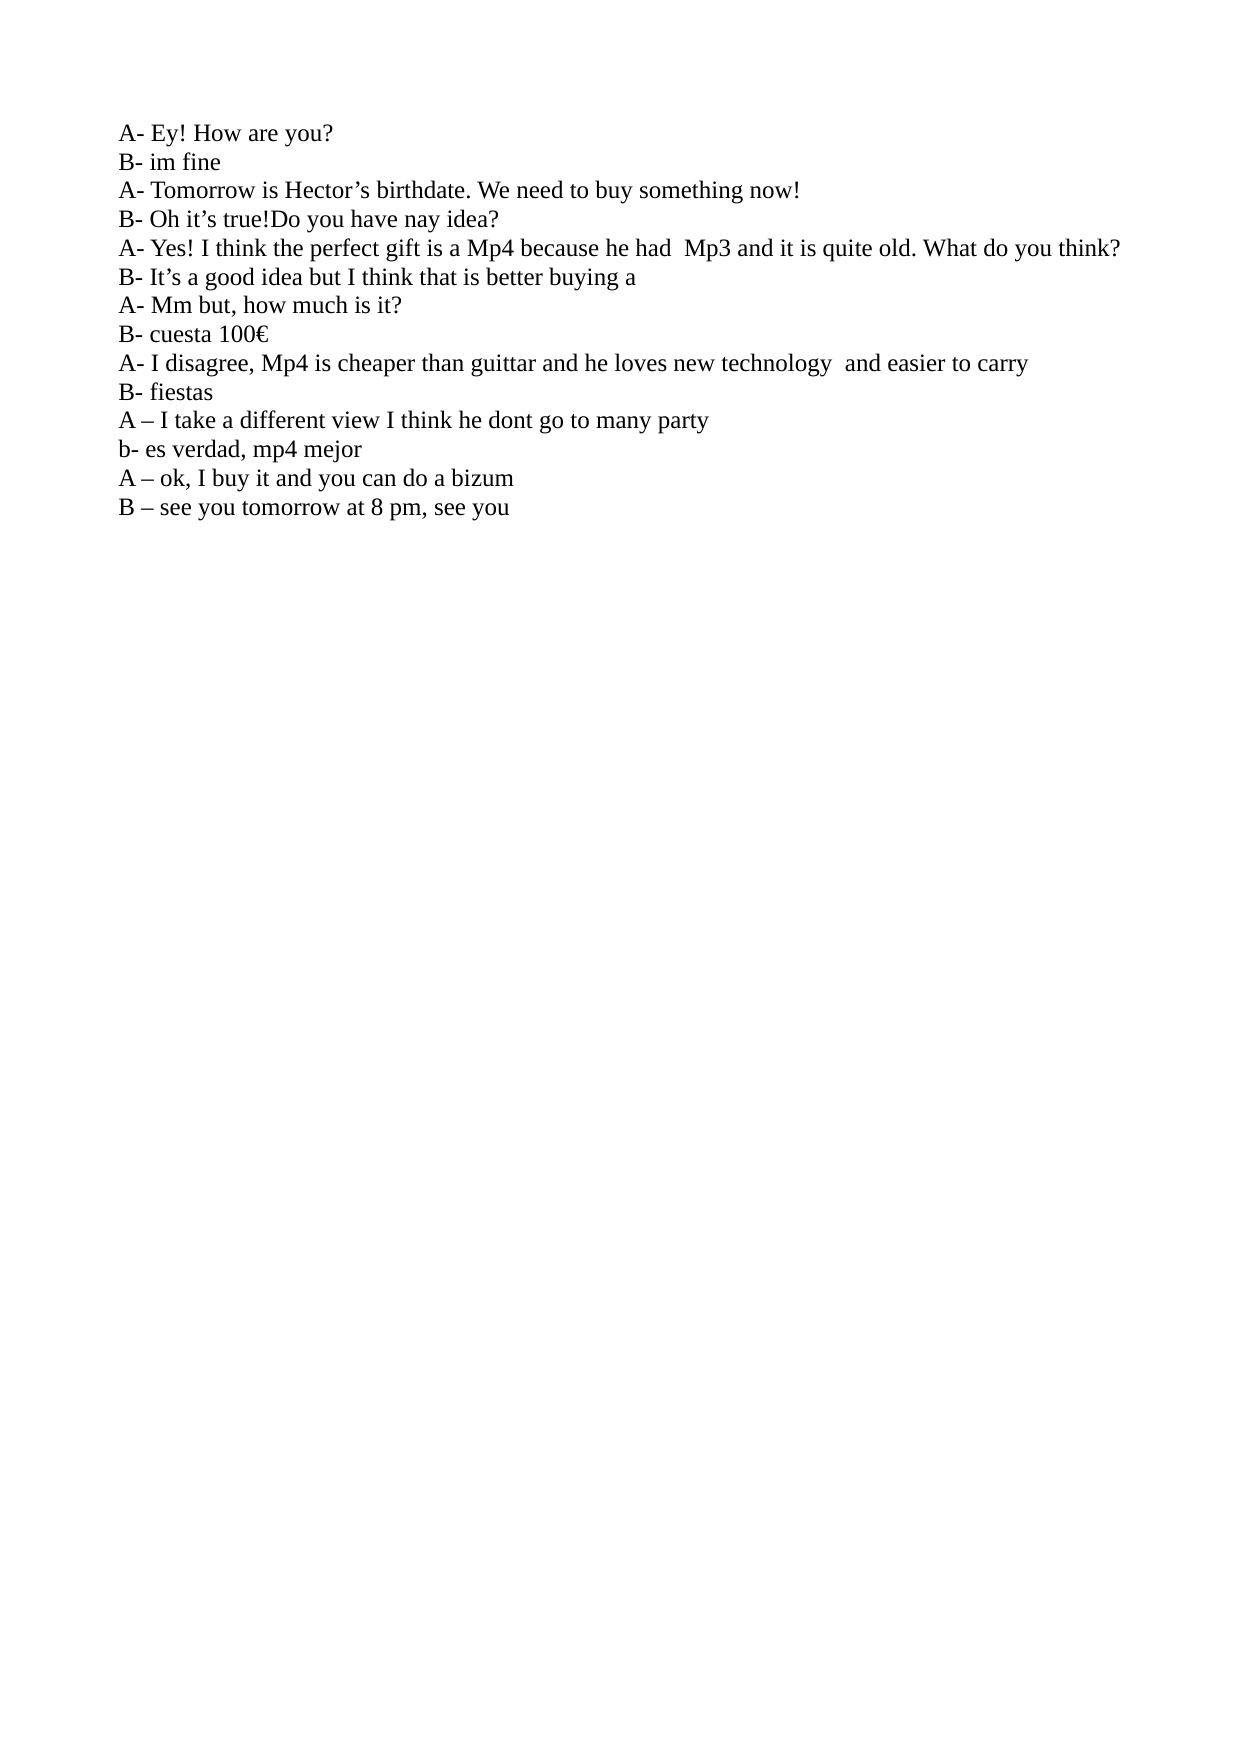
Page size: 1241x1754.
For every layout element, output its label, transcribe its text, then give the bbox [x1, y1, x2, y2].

text b- es verdad, mp4 mejor [118, 434, 1122, 463]
text A – ok, I buy it and you can do a bizum [118, 463, 1122, 492]
text A- Ey! How are you? [118, 118, 1122, 147]
text B – see you tomorrow at 8 pm, see you [118, 492, 1122, 521]
text B- im fine [118, 147, 1122, 176]
text A- Mm but, how much is it? [118, 291, 1122, 319]
text B- It’s a good idea but I think that is better buying a [118, 262, 1122, 291]
text B- cuesta 100€ [118, 319, 1122, 348]
text A- Yes! I think the perfect gift is a Mp4 because he had Mp3 and it is quite old. What do you think? [118, 233, 1122, 262]
text A- Tomorrow is Hector’s birthdate. We need to buy something now! [118, 176, 1122, 204]
text A- I disagree, Mp4 is cheaper than guittar and he loves new technology and easier to carry B- fiestas [118, 348, 1122, 406]
text B- Oh it’s true!Do you have nay idea? [118, 204, 1122, 233]
text A – I take a different view I think he dont go to many party [118, 406, 1122, 434]
